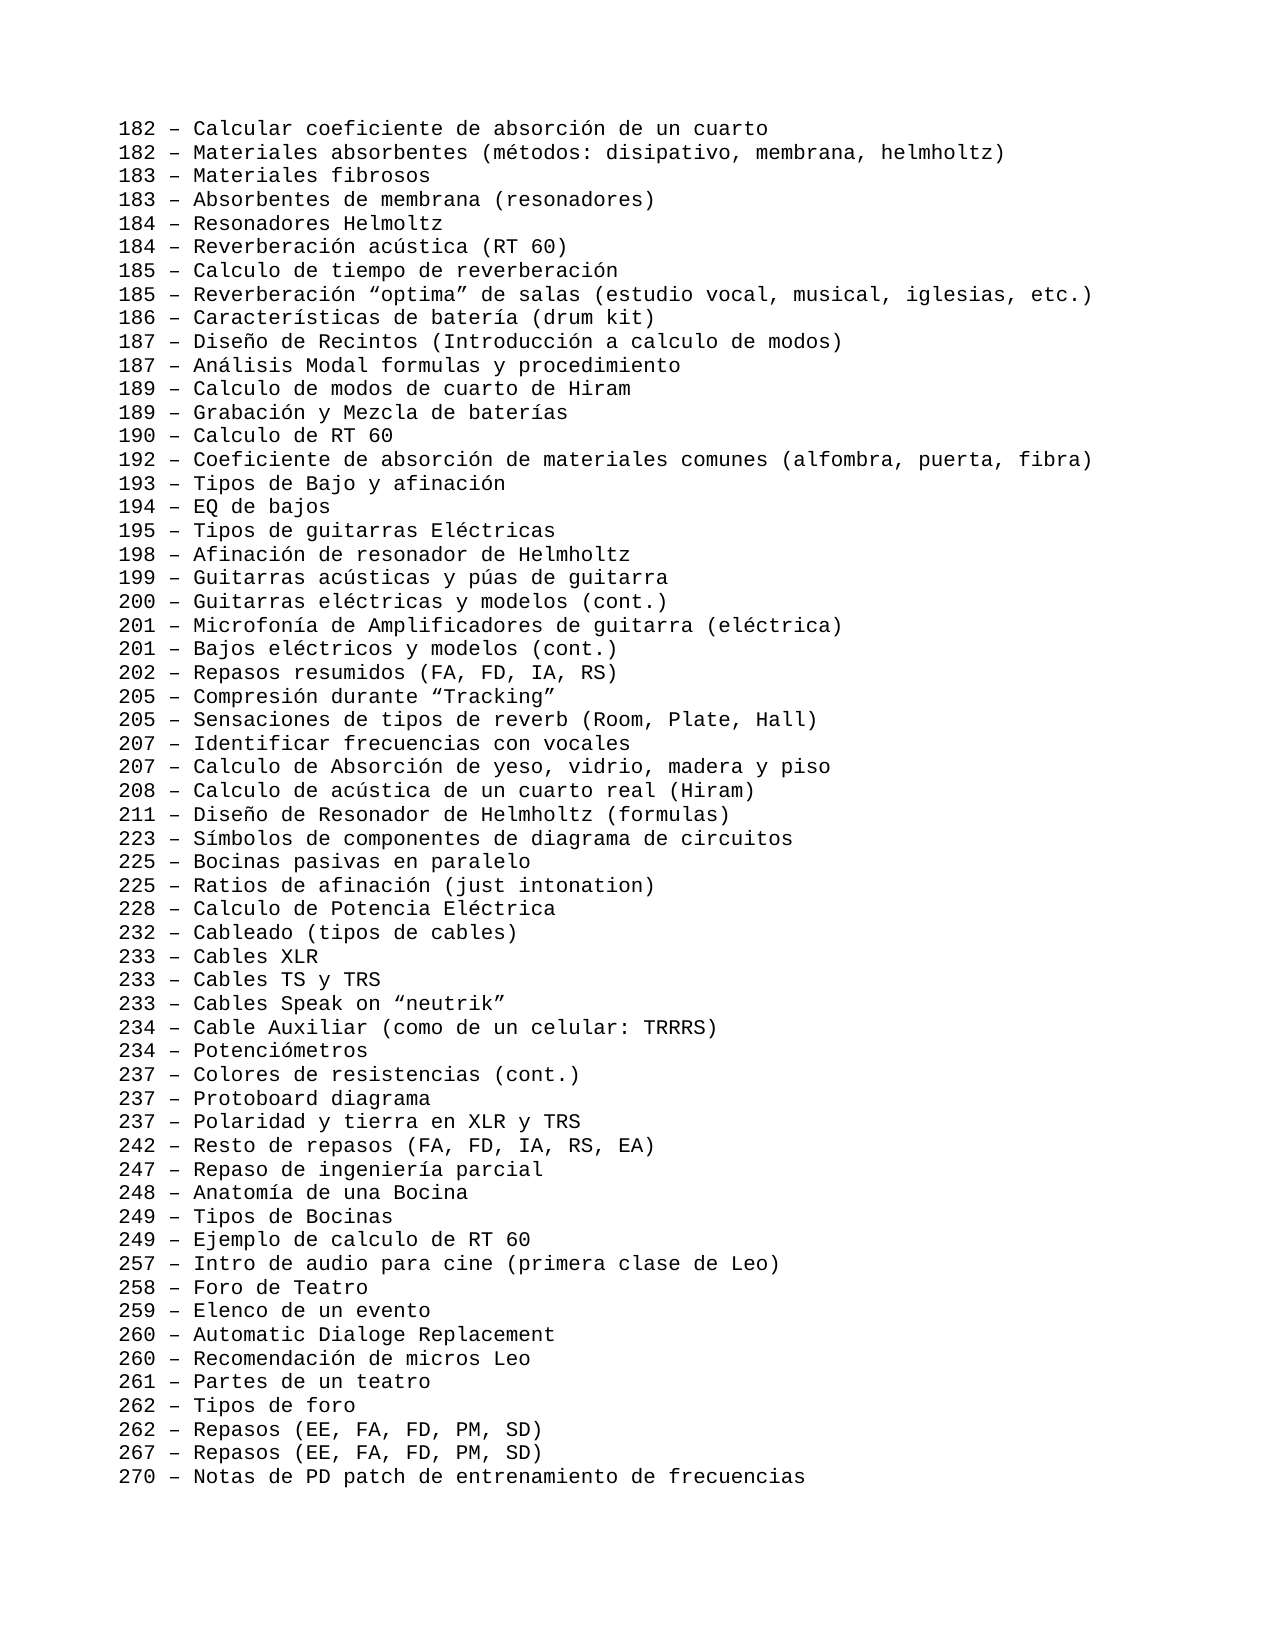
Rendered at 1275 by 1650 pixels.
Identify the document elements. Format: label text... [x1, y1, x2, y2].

text 208 – Calculo de acústica de un cuarto real (Hiram) [118, 780, 1157, 804]
text 194 – EQ de bajos [118, 496, 1157, 520]
text 187 – Análisis Modal formulas y procedimiento [118, 354, 1157, 378]
text 248 – Anatomía de una Bocina [118, 1182, 1157, 1206]
text 233 – Cables XLR [118, 946, 1157, 969]
text 237 – Protoboard diagrama [118, 1088, 1157, 1111]
text 182 – Calcular coeficiente de absorción de un cuarto [118, 118, 1157, 142]
text 185 – Reverberación “optima” de salas (estudio vocal, musical, iglesias, etc.) [118, 284, 1157, 307]
text 192 – Coeficiente de absorción de materiales comunes (alfombra, puerta, fibra) [118, 449, 1157, 473]
text 187 – Diseño de Recintos (Introducción a calculo de modos) [118, 331, 1157, 354]
text 233 – Cables Speak on “neutrik” [118, 993, 1157, 1017]
text 202 – Repasos resumidos (FA, FD, IA, RS) [118, 662, 1157, 686]
text 183 – Materiales fibrosos [118, 165, 1157, 189]
text 260 – Recomendación de micros Leo [118, 1348, 1157, 1371]
text 242 – Resto de repasos (FA, FD, IA, RS, EA) [118, 1135, 1157, 1158]
text 262 – Repasos (EE, FA, FD, PM, SD) [118, 1419, 1157, 1442]
text 232 – Cableado (tipos de cables) [118, 922, 1157, 946]
text 225 – Bocinas pasivas en paralelo [118, 851, 1157, 875]
text 200 – Guitarras eléctricas y modelos (cont.) [118, 591, 1157, 615]
text 205 – Sensaciones de tipos de reverb (Room, Plate, Hall) [118, 709, 1157, 733]
text 186 – Características de batería (drum kit) [118, 307, 1157, 331]
text 259 – Elenco de un evento [118, 1300, 1157, 1324]
text 193 – Tipos de Bajo y afinación [118, 473, 1157, 496]
text 247 – Repaso de ingeniería parcial [118, 1158, 1157, 1182]
text 199 – Guitarras acústicas y púas de guitarra [118, 567, 1157, 591]
text 223 – Símbolos de componentes de diagrama de circuitos [118, 827, 1157, 851]
text 185 – Calculo de tiempo de reverberación [118, 260, 1157, 284]
text 198 – Afinación de resonador de Helmholtz [118, 544, 1157, 567]
text 258 – Foro de Teatro [118, 1277, 1157, 1300]
text 207 – Calculo de Absorción de yeso, vidrio, madera y piso [118, 757, 1157, 780]
text 182 – Materiales absorbentes (métodos: disipativo, membrana, helmholtz) [118, 142, 1157, 165]
text 234 – Cable Auxiliar (como de un celular: TRRRS) [118, 1017, 1157, 1040]
text 249 – Tipos de Bocinas [118, 1206, 1157, 1229]
text 201 – Bajos eléctricos y modelos (cont.) [118, 638, 1157, 662]
text 201 – Microfonía de Amplificadores de guitarra (eléctrica) [118, 615, 1157, 638]
text 237 – Colores de resistencias (cont.) [118, 1064, 1157, 1088]
text 184 – Resonadores Helmoltz [118, 213, 1157, 236]
text 260 – Automatic Dialoge Replacement [118, 1324, 1157, 1348]
text 190 – Calculo de RT 60 [118, 426, 1157, 449]
text 249 – Ejemplo de calculo de RT 60 [118, 1229, 1157, 1253]
text 207 – Identificar frecuencias con vocales [118, 733, 1157, 757]
text 262 – Tipos de foro [118, 1395, 1157, 1419]
text 195 – Tipos de guitarras Eléctricas [118, 520, 1157, 544]
text 270 – Notas de PD patch de entrenamiento de frecuencias [118, 1466, 1157, 1489]
text 189 – Calculo de modos de cuarto de Hiram [118, 378, 1157, 402]
text 233 – Cables TS y TRS [118, 969, 1157, 993]
text 237 – Polaridad y tierra en XLR y TRS [118, 1111, 1157, 1135]
text 189 – Grabación y Mezcla de baterías [118, 402, 1157, 426]
text 183 – Absorbentes de membrana (resonadores) [118, 189, 1157, 213]
text 261 – Partes de un teatro [118, 1371, 1157, 1395]
text 228 – Calculo de Potencia Eléctrica [118, 898, 1157, 922]
text 234 – Potenciómetros [118, 1040, 1157, 1064]
text 211 – Diseño de Resonador de Helmholtz (formulas) [118, 804, 1157, 827]
text 184 – Reverberación acústica (RT 60) [118, 236, 1157, 260]
text 225 – Ratios de afinación (just intonation) [118, 875, 1157, 898]
text 205 – Compresión durante “Tracking” [118, 686, 1157, 709]
text 257 – Intro de audio para cine (primera clase de Leo) [118, 1253, 1157, 1277]
text 267 – Repasos (EE, FA, FD, PM, SD) [118, 1442, 1157, 1466]
